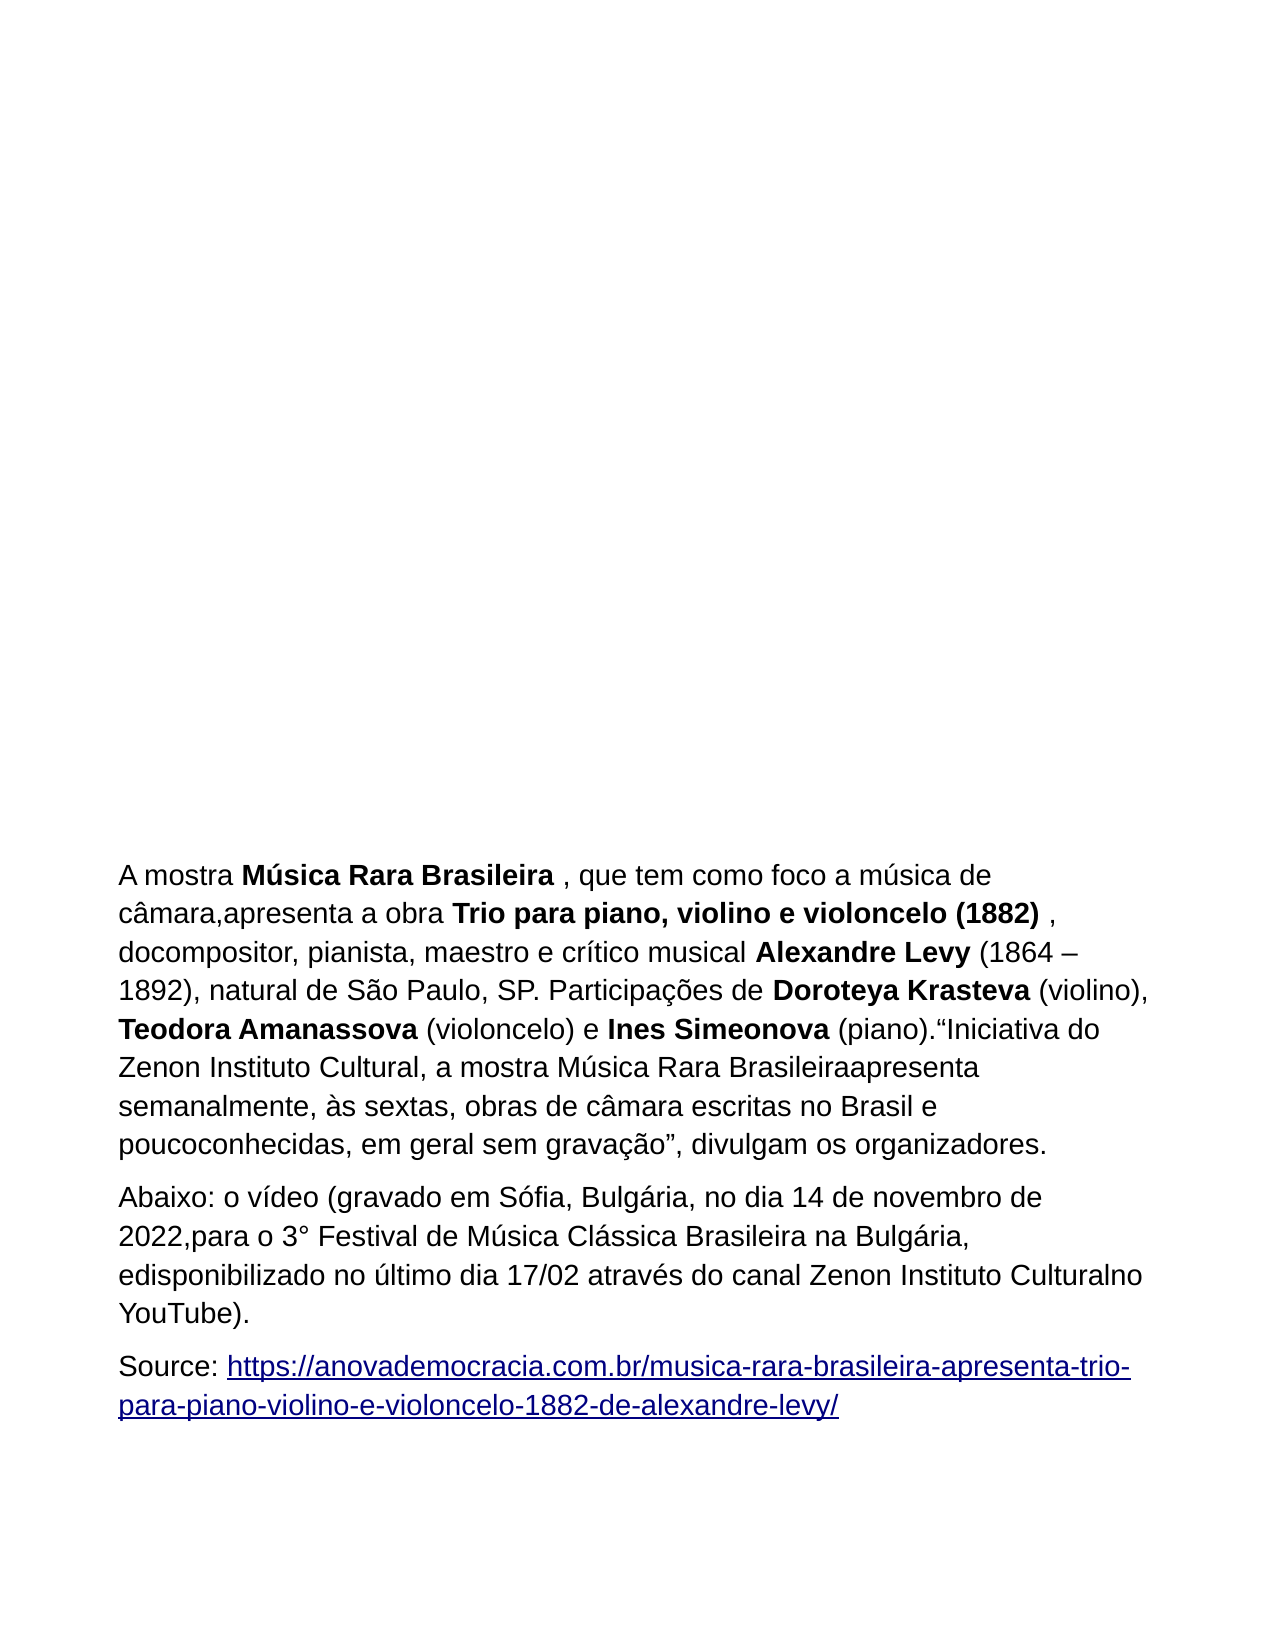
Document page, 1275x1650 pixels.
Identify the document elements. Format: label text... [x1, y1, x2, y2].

text Source: https://anovademocracia.com.br/musica-rara-brasileira-apresenta-trio-para-piano-violino-e-violoncelo-1882-de-alexandre-levy/ [118, 1349, 1157, 1421]
text A mostra Música Rara Brasileira , que tem como foco a música de câmara,apresenta a obra Trio para piano, violino e violoncelo (1882) , docompositor, pianista, maestro e crítico musical Alexandre Levy (1864 –1892), natural de São Paulo, SP. Participações de Doroteya Krasteva (violino), Teodora Amanassova (violoncelo) e Ines Simeonova (piano).“Iniciativa do Zenon Instituto Cultural, a mostra Música Rara Brasileiraapresenta semanalmente, às sextas, obras de câmara escritas no Brasil e poucoconhecidas, em geral sem gravação”, divulgam os organizadores. [118, 857, 1157, 1161]
text Abaixo: o vídeo (gravado em Sófia, Bulgária, no dia 14 de novembro de 2022,para o 3° Festival de Música Clássica Brasileira na Bulgária, edisponibilizado no último dia 17/02 através do canal Zenon Instituto Culturalno YouTube). [118, 1180, 1157, 1329]
